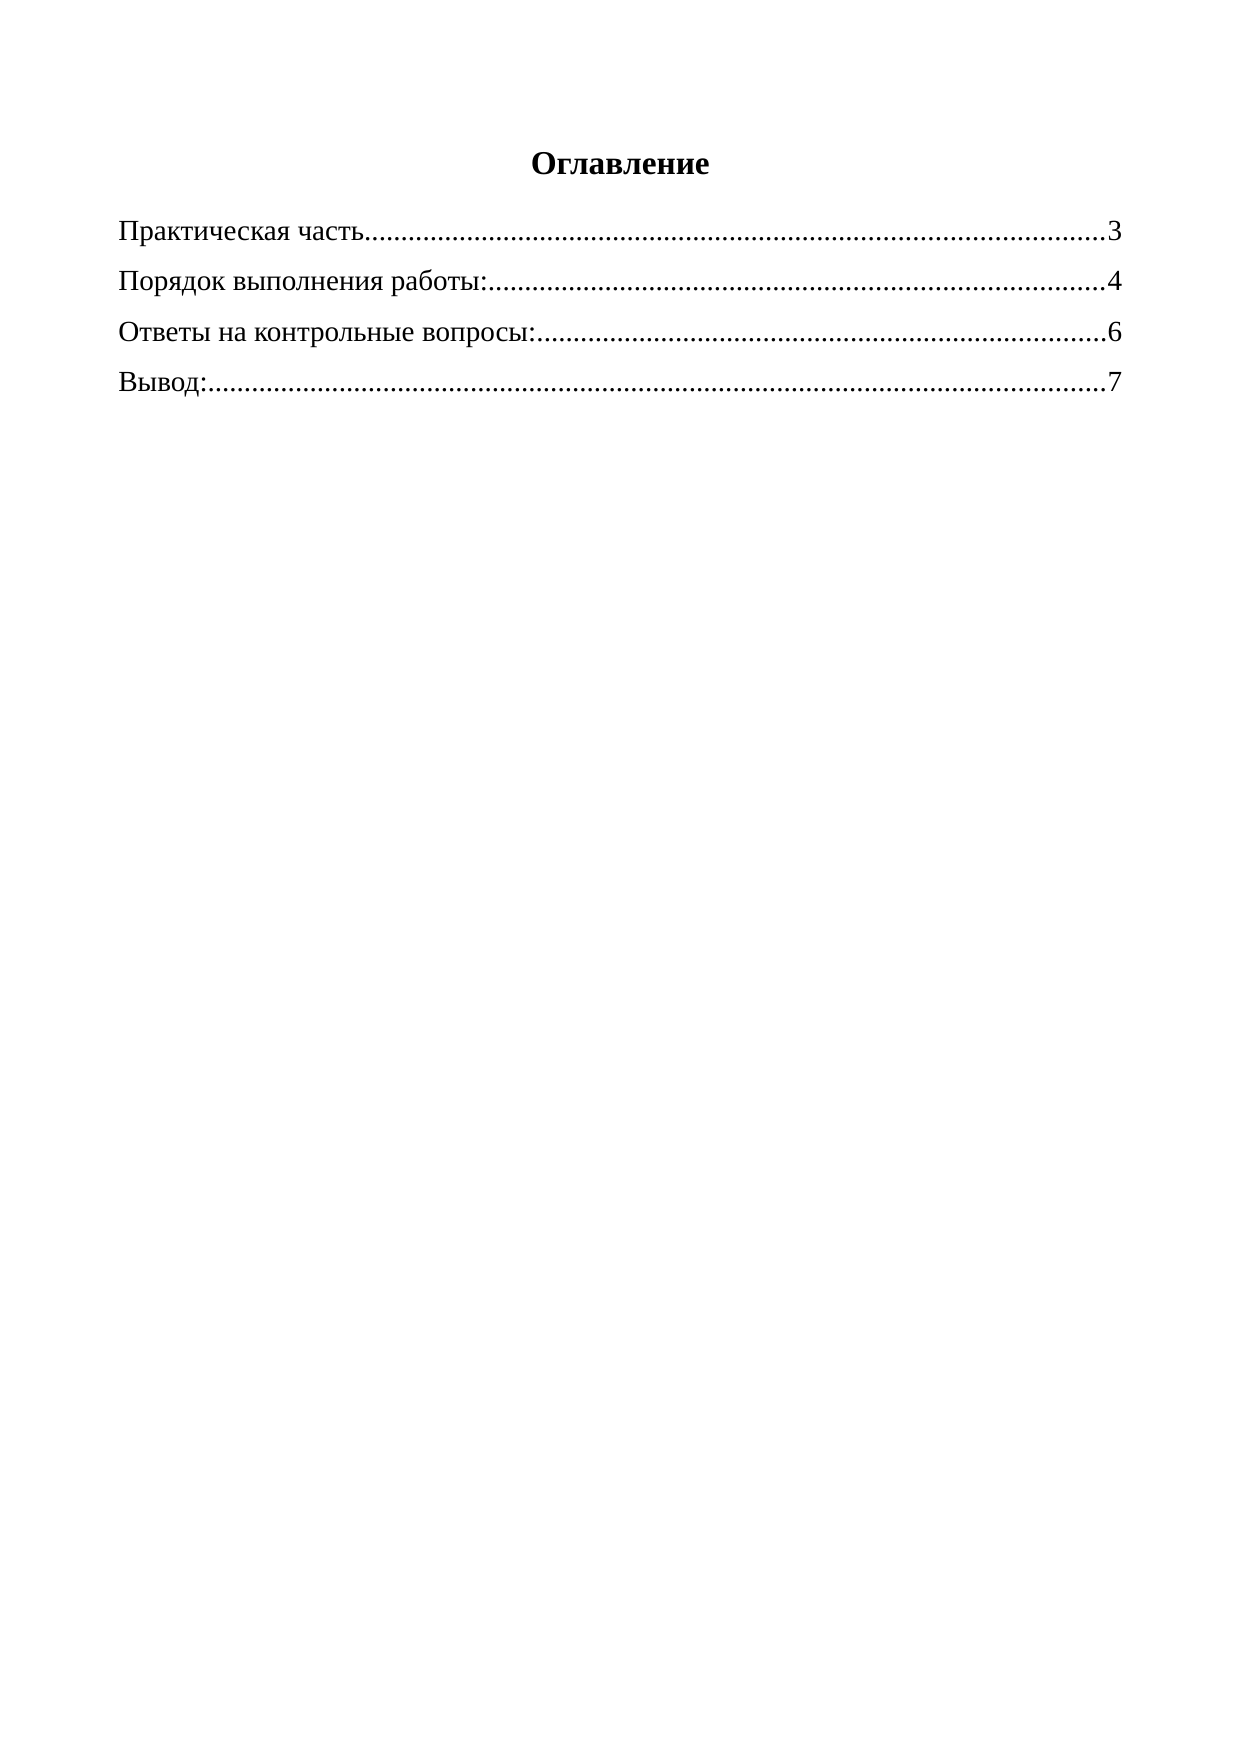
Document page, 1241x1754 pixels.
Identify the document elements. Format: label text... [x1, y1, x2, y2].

text Порядок выполнения работы: 4 [118, 263, 1122, 297]
text Вывод: 7 [118, 364, 1122, 398]
text Практическая часть 3 [118, 213, 1122, 247]
subtitle Оглавление [118, 143, 1122, 181]
text Ответы на контрольные вопросы: 6 [118, 314, 1122, 347]
